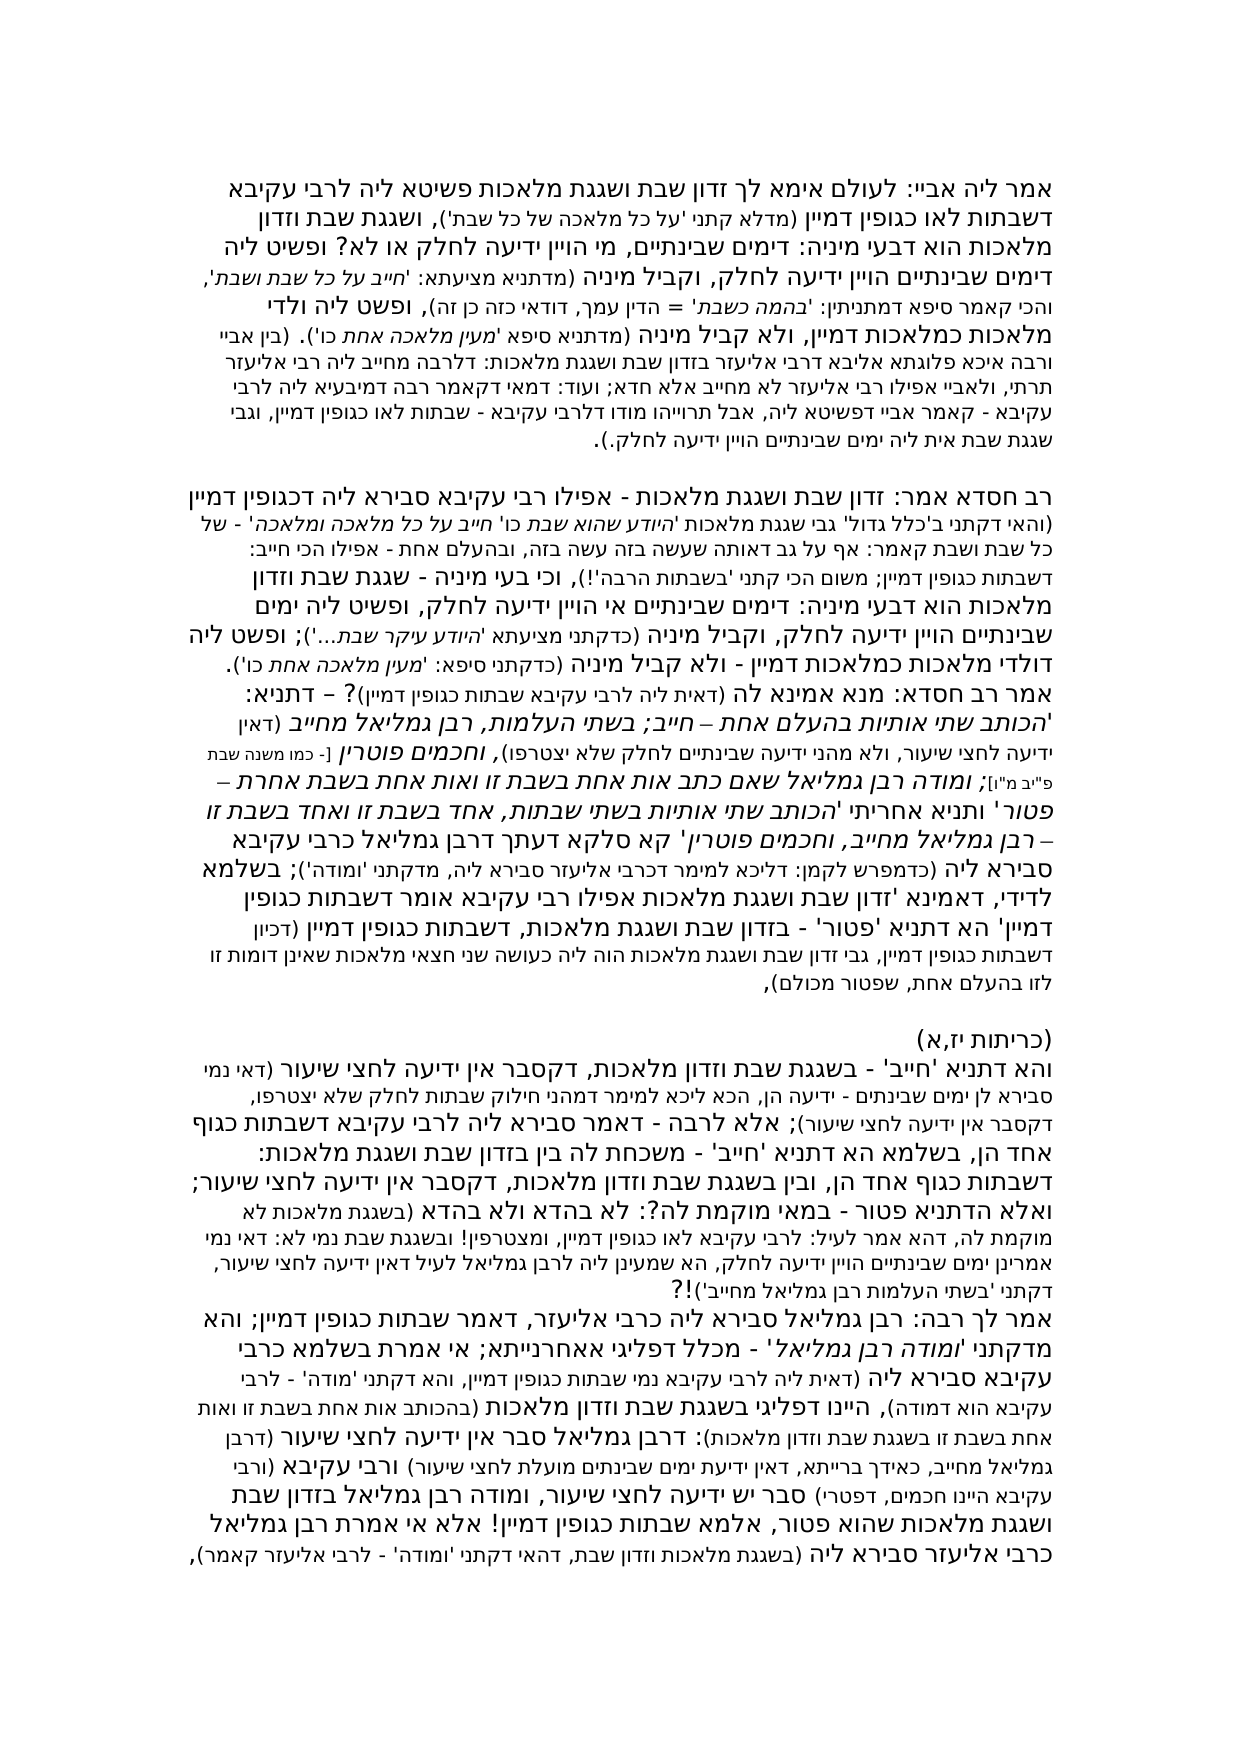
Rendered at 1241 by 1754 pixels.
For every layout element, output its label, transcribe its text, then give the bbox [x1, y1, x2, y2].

text רב חסדא אמר: זדון שבת ושגגת מלאכות - אפילו רבי עקיבא סבירא ליה דכגופין דמיין (והאי דקתני ב'כלל גדול' גבי שגגת מלאכות 'היודע שהוא שבת כו' חייב על כל מלאכה ומלאכה' - של כל שבת ושבת קאמר: אף על גב דאותה שעשה בזה עשה בזה, ובהעלם אחת - אפילו הכי חייב: דשבתות כגופין דמיין; משום הכי קתני 'בשבתות הרבה'!), וכי בעי מיניה - שגגת שבת וזדון מלאכות הוא דבעי מיניה: דימים שבינתיים אי הויין ידיעה לחלק, ופשיט ליה ימים שבינתיים הויין ידיעה לחלק, וקביל מיניה (כדקתני מציעתא 'היודע עיקר שבת...'); ופשט ליה דולדי מלאכות כמלאכות דמיין - ולא קביל מיניה (כדקתני סיפא: 'מעין מלאכה אחת כו'). [187, 482, 1053, 679]
text אמר לך רבה: רבן גמליאל סבירא ליה כרבי אליעזר, דאמר שבתות כגופין דמיין; והא מדקתני 'ומודה רבן גמליאל' - מכלל דפליגי אאחרנייתא; אי אמרת בשלמא כרבי עקיבא סבירא ליה (דאית ליה לרבי עקיבא נמי שבתות כגופין דמיין, והא דקתני 'מודה' - לרבי עקיבא הוא דמודה), היינו דפליגי בשגגת שבת וזדון מלאכות (בהכותב אות אחת בשבת זו ואות אחת בשבת זו בשגגת שבת וזדון מלאכות): דרבן גמליאל סבר אין ידיעה לחצי שיעור (דרבן גמליאל מחייב, כאידך ברייתא, דאין ידיעת ימים שבינתים מועלת לחצי שיעור) ורבי עקיבא (ורבי עקיבא היינו חכמים, דפטרי) סבר יש ידיעה לחצי שיעור, ומודה רבן גמליאל בזדון שבת ושגגת מלאכות שהוא פטור, אלמא שבתות כגופין דמיין! אלא אי אמרת רבן גמליאל כרבי אליעזר סבירא ליה (בשגגת מלאכות וזדון שבת, דהאי דקתני 'ומודה' - לרבי אליעזר קאמר), [187, 1304, 1053, 1568]
text והא דתניא 'חייב' - בשגגת שבת וזדון מלאכות, דקסבר אין ידיעה לחצי שיעור (דאי נמי סבירא לן ימים שבינתים - ידיעה הן, הכא ליכא למימר דמהני חילוק שבתות לחלק שלא יצטרפו, דקסבר אין ידיעה לחצי שיעור); אלא לרבה - דאמר סבירא ליה לרבי עקיבא דשבתות כגוף אחד הן, בשלמא הא דתניא 'חייב' - משכחת לה בין בזדון שבת ושגגת מלאכות: דשבתות כגוף אחד הן, ובין בשגגת שבת וזדון מלאכות, דקסבר אין ידיעה לחצי שיעור; ואלא הדתניא פטור - במאי מוקמת לה?: לא בהדא ולא בהדא (בשגגת מלאכות לא מוקמת לה, דהא אמר לעיל: לרבי עקיבא לאו כגופין דמיין, ומצטרפין! ובשגגת שבת נמי לא: דאי נמי אמרינן ימים שבינתיים הויין ידיעה לחלק, הא שמעינן ליה לרבן גמליאל לעיל דאין ידיעה לחצי שיעור, דקתני 'בשתי העלמות רבן גמליאל מחייב')!? [187, 1054, 1053, 1304]
text אמר ליה אביי: לעולם אימא לך זדון שבת ושגגת מלאכות פשיטא ליה לרבי עקיבא דשבתות לאו כגופין דמיין (מדלא קתני 'על כל מלאכה של כל שבת'), ושגגת שבת וזדון מלאכות הוא דבעי מיניה: דימים שבינתיים, מי הויין ידיעה לחלק או לא? ופשיט ליה דימים שבינתיים הויין ידיעה לחלק, וקביל מיניה (מדתניא מציעתא: 'חייב על כל שבת ושבת', והכי קאמר סיפא דמתניתין: 'בהמה כשבת' = הדין עמך, דודאי כזה כן זה), ופשט ליה ולדי מלאכות כמלאכות דמיין, ולא קביל מיניה (מדתניא סיפא 'מעין מלאכה אחת כו'). (בין אביי ורבה איכא פלוגתא אליבא דרבי אליעזר בזדון שבת ושגגת מלאכות: דלרבה מחייב ליה רבי אליעזר תרתי, ולאביי אפילו רבי אליעזר לא מחייב אלא חדא; ועוד: דמאי דקאמר רבה דמיבעיא ליה לרבי עקיבא - קאמר אביי דפשיטא ליה, אבל תרוייהו מודו דלרבי עקיבא - שבתות לאו כגופין דמיין, וגבי שגגת שבת אית ליה ימים שבינתיים הויין ידיעה לחלק.). [187, 174, 1053, 454]
text אמר רב חסדא: מנא אמינא לה (דאית ליה לרבי עקיבא שבתות כגופין דמיין)? – דתניא: 'הכותב שתי אותיות בהעלם אחת – חייב; בשתי העלמות, רבן גמליאל מחייב (דאין ידיעה לחצי שיעור, ולא מהני ידיעה שבינתיים לחלק שלא יצטרפו), וחכמים פוטרין [- כמו משנה שבת פ"יב מ"ו]; ומודה רבן גמליאל שאם כתב אות אחת בשבת זו ואות אחת בשבת אחרת – פטור' ותניא אחריתי 'הכותב שתי אותיות בשתי שבתות, אחד בשבת זו ואחד בשבת זו – רבן גמליאל מחייב, וחכמים פוטרין' קא סלקא דעתך דרבן גמליאל כרבי עקיבא סבירא ליה (כדמפרש לקמן: דליכא למימר דכרבי אליעזר סבירא ליה, מדקתני 'ומודה'); בשלמא לדידי, דאמינא 'זדון שבת ושגגת מלאכות אפילו רבי עקיבא אומר דשבתות כגופין דמיין' הא דתניא 'פטור' - בזדון שבת ושגגת מלאכות, דשבתות כגופין דמיין (דכיון דשבתות כגופין דמיין, גבי זדון שבת ושגגת מלאכות הוה ליה כעושה שני חצאי מלאכות שאינן דומות זו לזו בהעלם אחת, שפטור מכולם), [187, 679, 1053, 996]
text (כריתות יז,א) [187, 1025, 1053, 1054]
